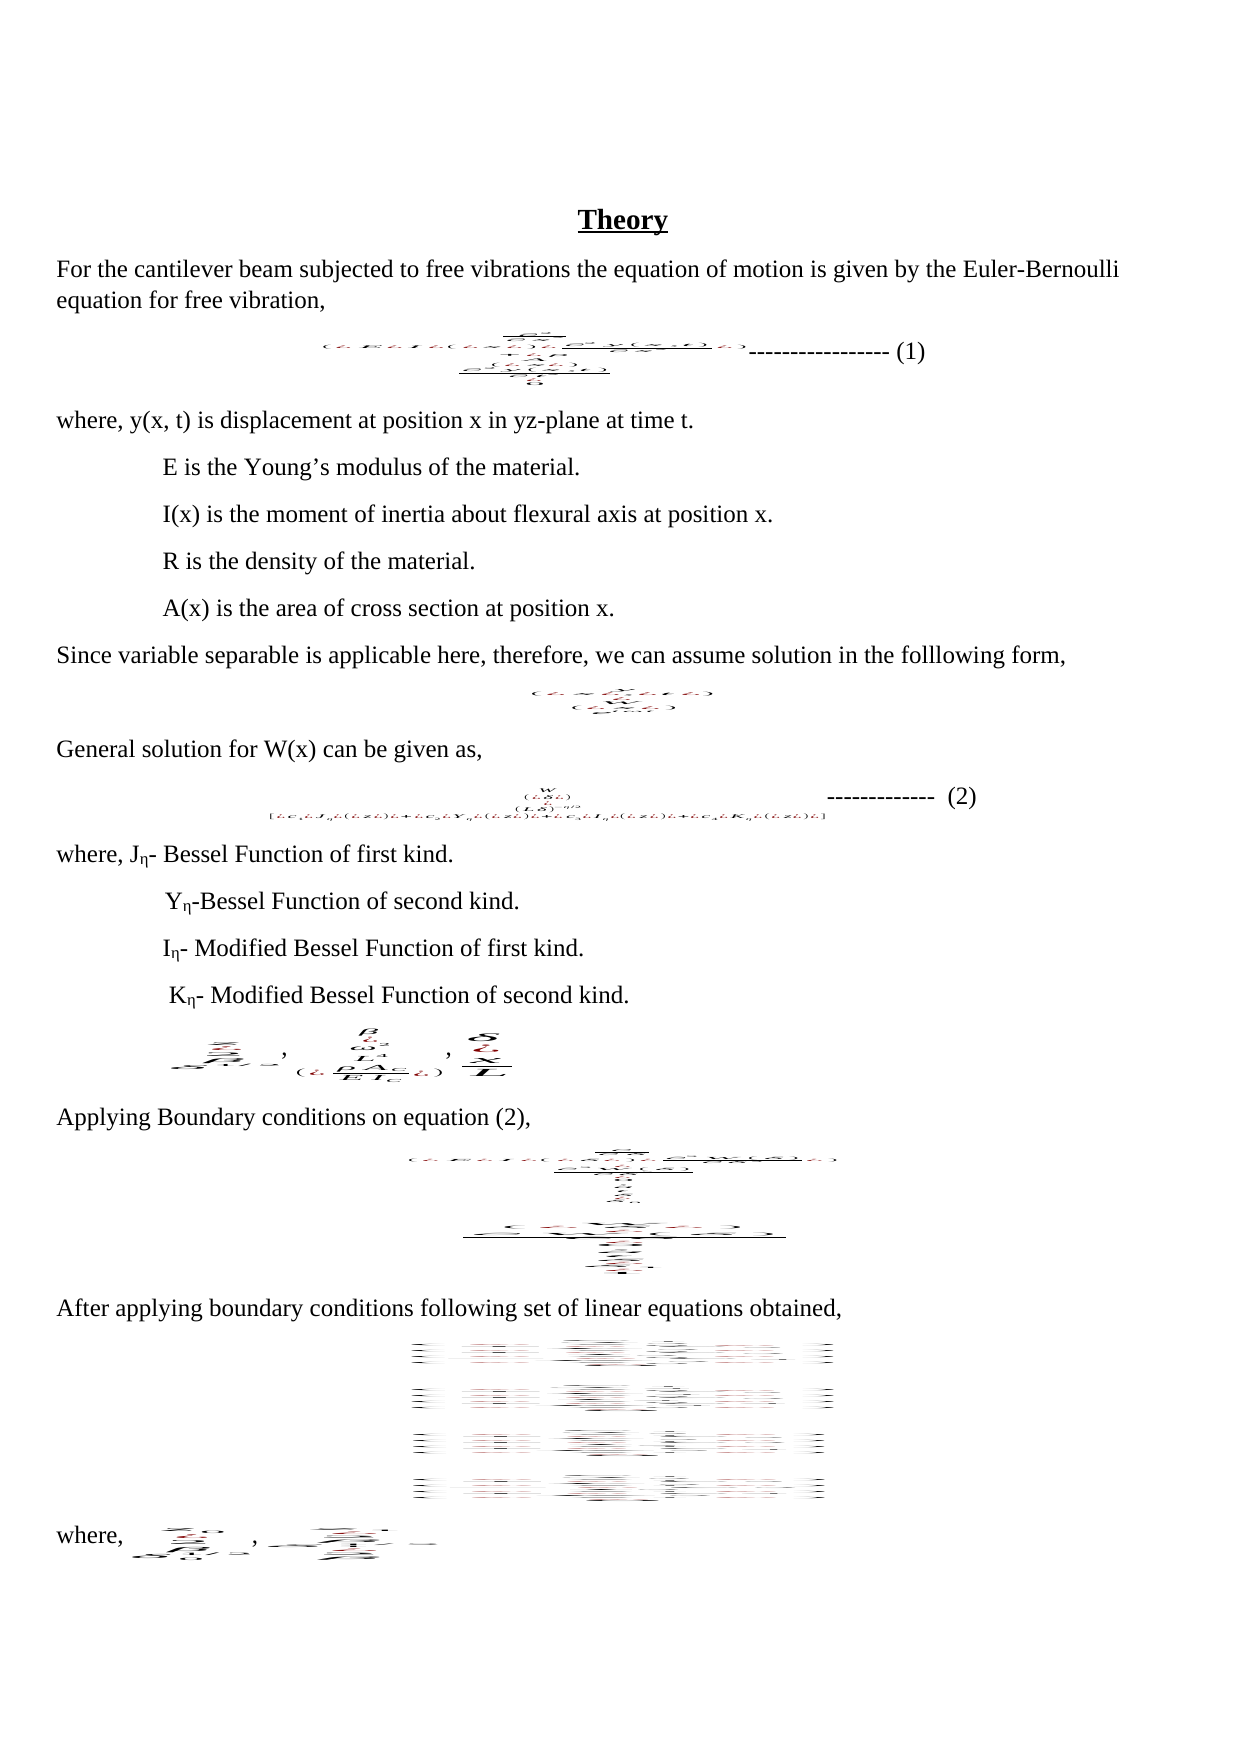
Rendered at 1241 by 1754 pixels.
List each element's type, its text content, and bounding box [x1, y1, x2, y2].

text E is the Young’s modulus of the material. [56, 452, 1189, 481]
text General solution for W(x) can be given as, [56, 734, 1189, 763]
text Iη- Modified Bessel Function of first kind. [56, 933, 1189, 962]
text Kη- Modified Bessel Function of second kind. [56, 980, 1189, 1009]
text , , [56, 1027, 1189, 1084]
text Theory [56, 202, 1189, 236]
text Yη-Bessel Function of second kind. [56, 886, 1189, 915]
text where, y(x, t) is displacement at position x in yz-plane at time t. [56, 405, 1189, 434]
text ------------- (2) [56, 781, 1189, 821]
text A(x) is the area of cross section at position x. [56, 593, 1189, 622]
text Since variable separable is applicable here, therefore, we can assume solution in the folllowing form, [56, 640, 1189, 669]
text where, , [56, 1520, 1189, 1561]
text I(x) is the moment of inertia about flexural axis at position x. [56, 499, 1189, 528]
text R is the density of the material. [56, 546, 1189, 575]
text For the cantilever beam subjected to free vibrations the equation of motion is given by the Euler-Bernoulli equation for free vibration, [56, 254, 1189, 313]
text ----------------- (1) [56, 332, 1189, 387]
text After applying boundary conditions following set of linear equations obtained, [56, 1293, 1189, 1322]
text Applying Boundary conditions on equation (2), [56, 1102, 1189, 1131]
text where, Jη- Bessel Function of first kind. [56, 839, 1189, 868]
